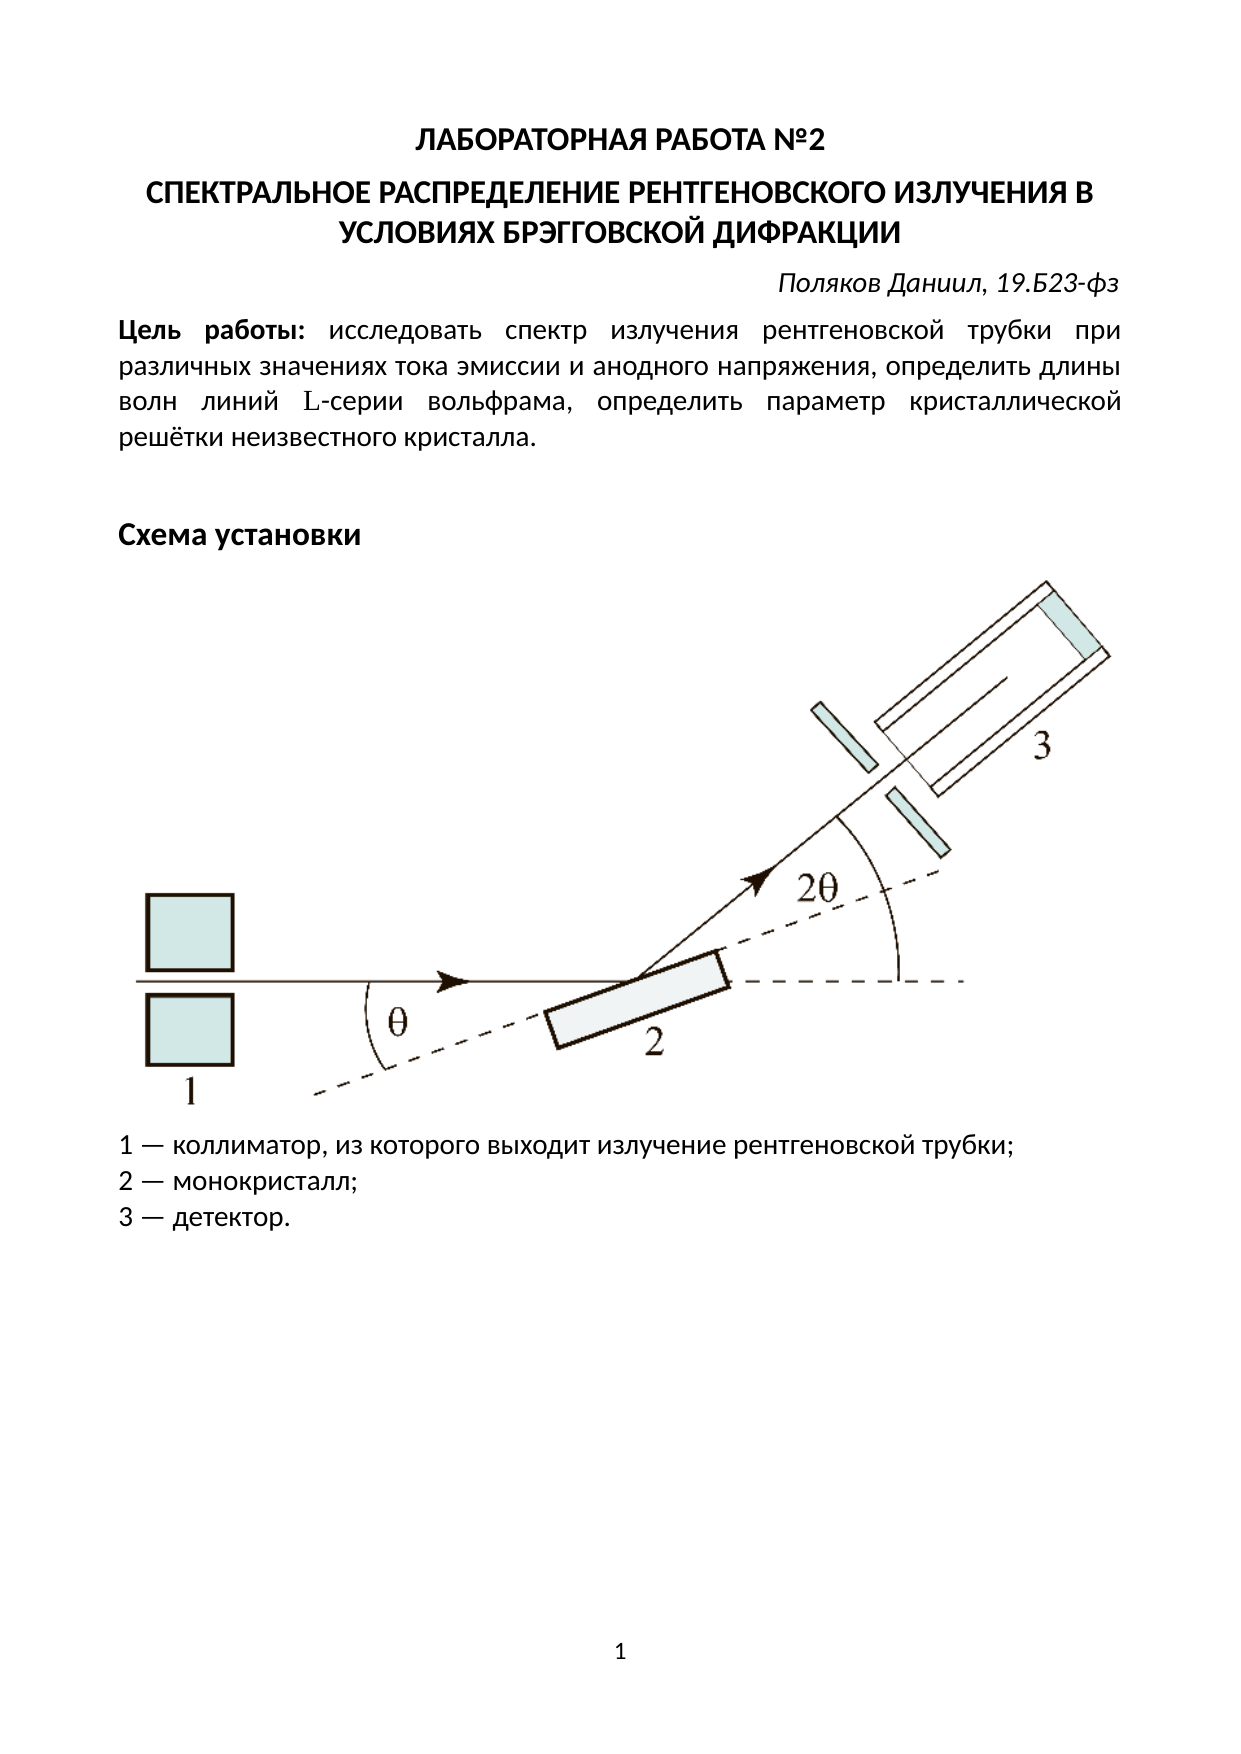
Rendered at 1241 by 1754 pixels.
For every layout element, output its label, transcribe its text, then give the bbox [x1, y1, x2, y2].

title Спектральное распределение рентгеновского излучения в условиях брэгговской дифракции [118, 171, 1122, 252]
picture [118, 565, 1123, 1115]
text Поляков Даниил, 19.Б23-фз [118, 264, 1122, 299]
text 1 — коллиматор, из которого выходит излучение рентгеновской трубки; 2 — монокристалл; 3 — детектор. [118, 1126, 1122, 1233]
text Цель работы: исследовать спектр излучения рентгеновской трубки при различных значениях тока эмиссии и анодного напряжения, определить длины волн линий L-серии вольфрама, определить параметр кристаллической решётки неизвестного кристалла. [118, 311, 1122, 454]
subtitle Схема установки [118, 513, 1122, 553]
title Лабораторная работа №2 [118, 118, 1122, 159]
